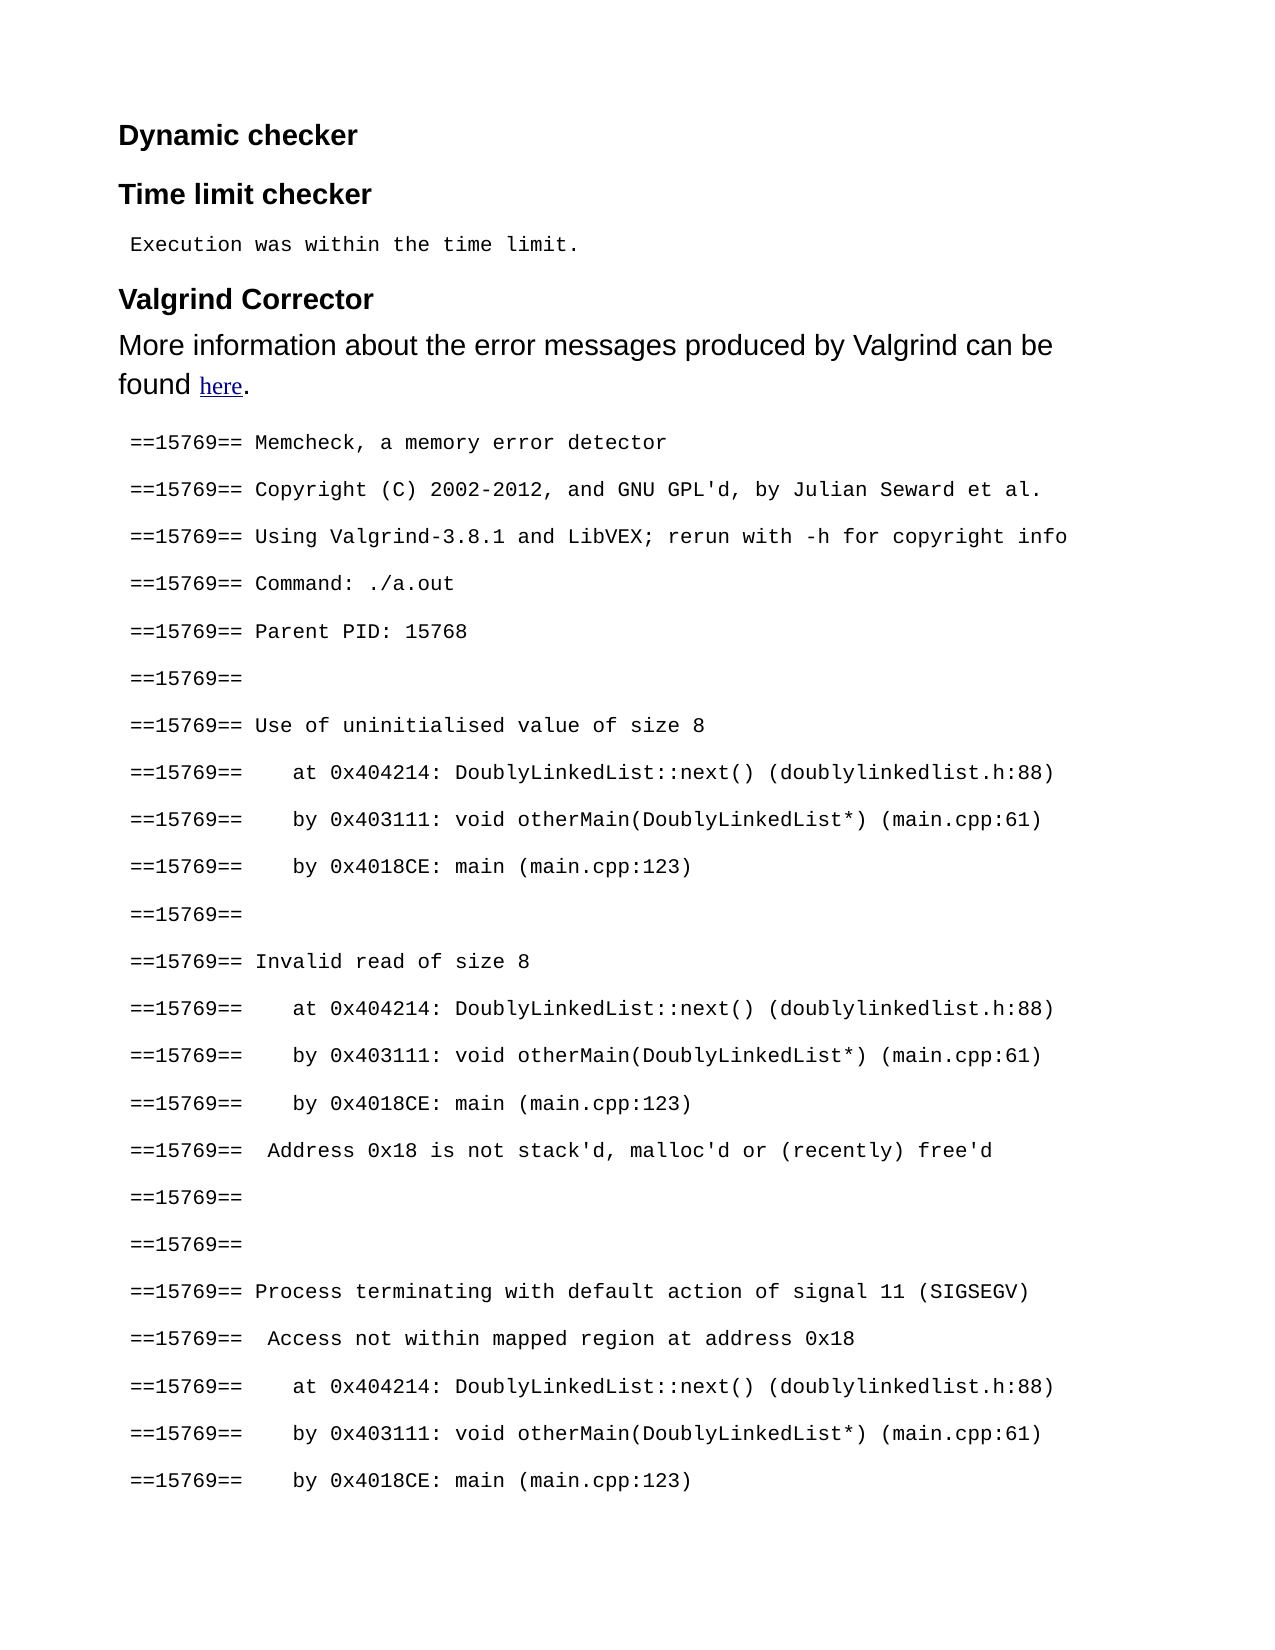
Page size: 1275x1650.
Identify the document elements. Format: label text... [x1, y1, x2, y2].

text ==15769== Command: ./a.out [130, 573, 1145, 597]
text ==15769== [130, 668, 1145, 691]
text ==15769== by 0x4018CE: main (main.cpp:123) [130, 857, 1145, 880]
subtitle Valgrind Corrector [118, 282, 1157, 316]
text ==15769== Copyright (C) 2002-2012, and GNU GPL'd, by Julian Seward et al. [130, 479, 1145, 503]
text ==15769== [130, 904, 1145, 927]
text ==15769== Invalid read of size 8 [130, 951, 1145, 974]
text ==15769== at 0x404214: DoublyLinkedList::next() (doublylinkedlist.h:88) [130, 1376, 1145, 1399]
text ==15769== Parent PID: 15768 [130, 621, 1145, 644]
subtitle Dynamic checker [118, 118, 1157, 152]
text ==15769== by 0x4018CE: main (main.cpp:123) [130, 1470, 1145, 1494]
text ==15769== Using Valgrind-3.8.1 and LibVEX; rerun with -h for copyright info [130, 526, 1145, 550]
text ==15769== Process terminating with default action of signal 11 (SIGSEGV) [130, 1281, 1145, 1305]
text ==15769== at 0x404214: DoublyLinkedList::next() (doublylinkedlist.h:88) [130, 998, 1145, 1022]
text Execution was within the time limit. [130, 234, 1145, 258]
subtitle Time limit checker [118, 177, 1157, 210]
text ==15769== [130, 1234, 1145, 1258]
text ==15769== by 0x403111: void otherMain(DoublyLinkedList*) (main.cpp:61) [130, 1423, 1145, 1446]
text ==15769== Use of uninitialised value of size 8 [130, 715, 1145, 739]
text ==15769== at 0x404214: DoublyLinkedList::next() (doublylinkedlist.h:88) [130, 762, 1145, 786]
text More information about the error messages produced by Valgrind can be found here. [118, 328, 1157, 401]
text ==15769== Memcheck, a memory error detector [130, 432, 1145, 456]
text ==15769== Address 0x18 is not stack'd, malloc'd or (recently) free'd [130, 1140, 1145, 1163]
text ==15769== by 0x403111: void otherMain(DoublyLinkedList*) (main.cpp:61) [130, 1045, 1145, 1069]
text ==15769== Access not within mapped region at address 0x18 [130, 1328, 1145, 1352]
text ==15769== [130, 1187, 1145, 1211]
text ==15769== by 0x403111: void otherMain(DoublyLinkedList*) (main.cpp:61) [130, 809, 1145, 833]
text ==15769== by 0x4018CE: main (main.cpp:123) [130, 1092, 1145, 1116]
